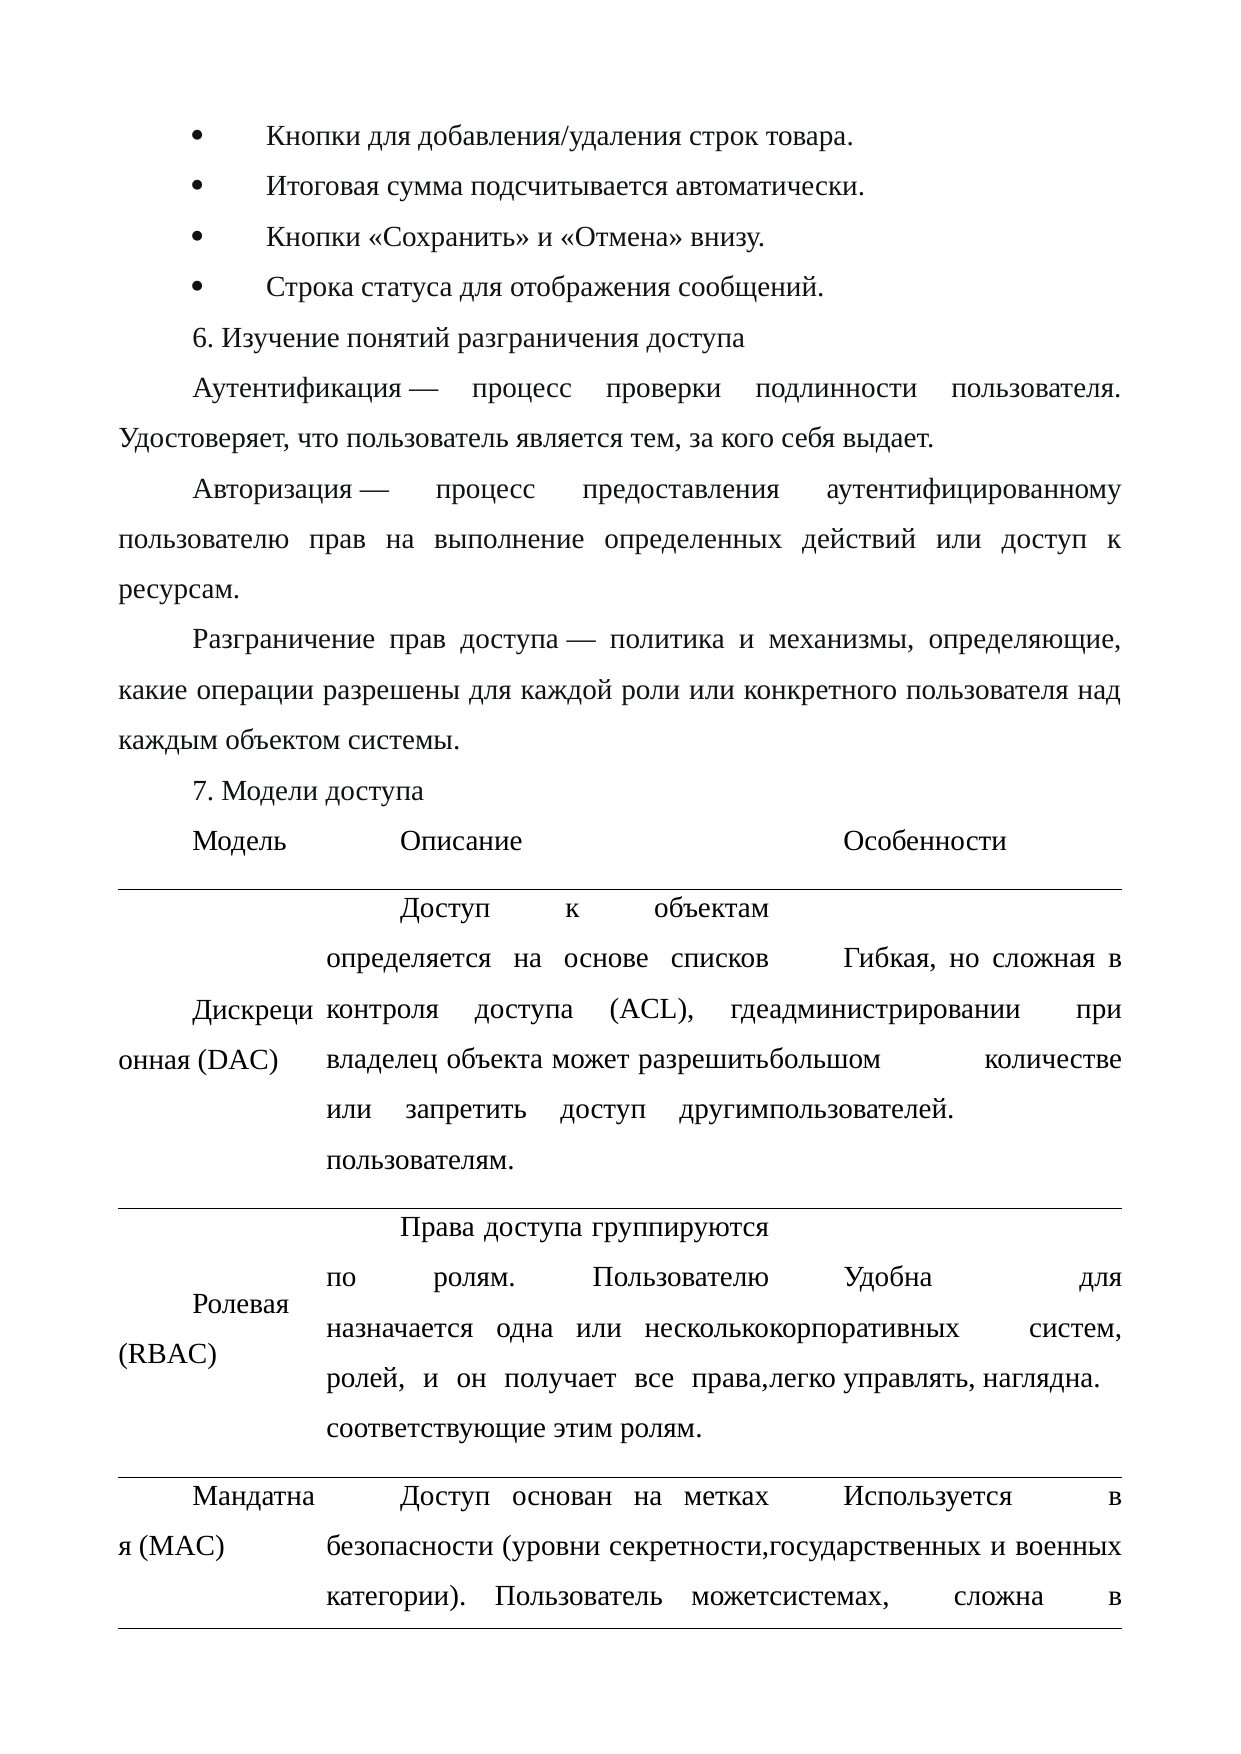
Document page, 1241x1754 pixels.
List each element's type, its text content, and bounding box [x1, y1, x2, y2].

table_cell Права доступа группируются по ролям. Пользователю назначается одна или несколько ролей, и он получает все права, соответствующие этим ролям. [326, 1209, 769, 1476]
table_cell Ролевая (RBAC) [118, 1209, 326, 1476]
subtitle 7. Модели доступа [118, 773, 1122, 806]
list Итоговая сумма подсчитывается автоматически. [118, 168, 1122, 202]
table_cell Гибкая, но сложная в администрировании при большом количестве пользователей. [769, 890, 1122, 1208]
table_cell Доступ основан на метках безопасности (уровни секретности, категории). Пользователь может [326, 1478, 769, 1628]
table_cell Удобна для корпоративных систем, легко управлять, наглядна. [769, 1209, 1122, 1476]
text Аутентификация — процесс проверки подлинности пользователя. Удостоверяет, что пользователь является тем, за кого себя выдает. [118, 370, 1122, 454]
table_cell Доступ к объектам определяется на основе списков контроля доступа (ACL), где владелец объекта может разрешить или запретить доступ другим пользователям. [326, 890, 769, 1208]
table_cell Дискреционная (DAC) [118, 890, 326, 1208]
table_header Особенности [769, 823, 1122, 889]
subtitle 6. Изучение понятий разграничения доступа [118, 320, 1122, 353]
list Строка статуса для отображения сообщений. [118, 269, 1122, 303]
list Кнопки для добавления/удаления строк товара. [118, 118, 1122, 152]
table_cell Используется в государственных и военных системах, сложна в [769, 1478, 1122, 1628]
table_header Описание [326, 823, 769, 889]
list Кнопки «Сохранить» и «Отмена» внизу. [118, 219, 1122, 253]
text Авторизация — процесс предоставления аутентифицированному пользователю прав на выполнение определенных действий или доступ к ресурсам. [118, 471, 1122, 605]
table_header Модель [118, 823, 326, 889]
text Разграничение прав доступа — политика и механизмы, определяющие, какие операции разрешены для каждой роли или конкретного пользователя над каждым объектом системы. [118, 622, 1122, 756]
table_cell Мандатная (MAC) [118, 1478, 326, 1628]
